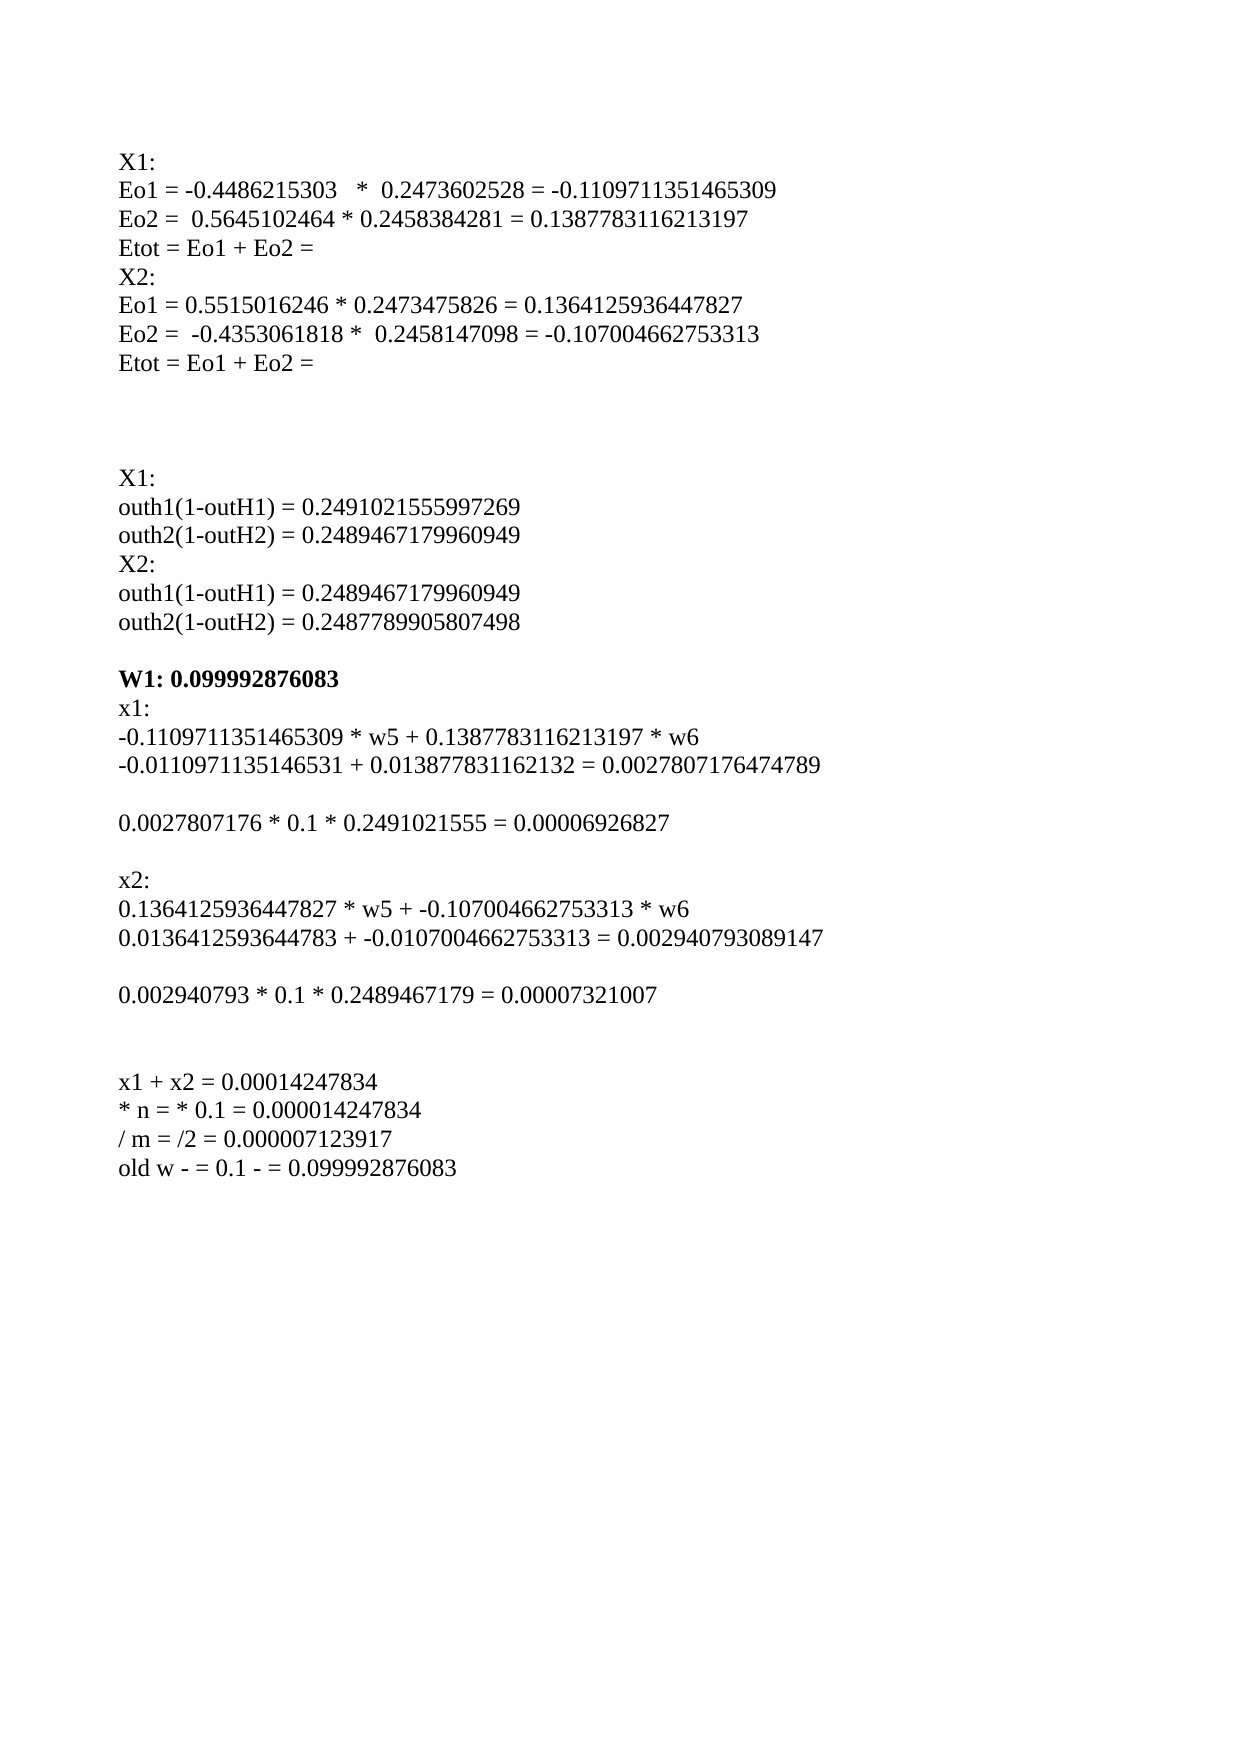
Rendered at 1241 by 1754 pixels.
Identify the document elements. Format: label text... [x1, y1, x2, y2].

text -0.1109711351465309 * w5 + 0.1387783116213197 * w6 [118, 722, 1122, 751]
text / m = /2 = 0.000007123917 [118, 1124, 1122, 1153]
text X1: [118, 147, 1122, 176]
text 0.002940793 * 0.1 * 0.2489467179 = 0.00007321007 [118, 981, 1122, 1009]
text x1 + x2 = 0.00014247834 [118, 1067, 1122, 1096]
text Eo1 = 0.5515016246 * 0.2473475826 = 0.1364125936447827 [118, 291, 1122, 319]
text old w - = 0.1 - = 0.099992876083 [118, 1153, 1122, 1182]
text x1: [118, 693, 1122, 722]
text outh1(1-outH1) = 0.2491021555997269 [118, 492, 1122, 521]
text Etot = Eo1 + Eo2 = [118, 348, 1122, 377]
text Eo1 = -0.4486215303 * 0.2473602528 = -0.1109711351465309 [118, 176, 1122, 204]
text x2: [118, 866, 1122, 894]
text outh1(1-outH1) = 0.2489467179960949 [118, 578, 1122, 607]
text Eo2 = -0.4353061818 * 0.2458147098 = -0.107004662753313 [118, 319, 1122, 348]
text outh2(1-outH2) = 0.2487789905807498 [118, 607, 1122, 636]
text Eo2 = 0.5645102464 * 0.2458384281 = 0.1387783116213197 [118, 204, 1122, 233]
text outh2(1-outH2) = 0.2489467179960949 [118, 521, 1122, 549]
text * n = * 0.1 = 0.000014247834 [118, 1096, 1122, 1124]
text 0.1364125936447827 * w5 + -0.107004662753313 * w6 [118, 894, 1122, 923]
text -0.0110971135146531 + 0.013877831162132 = 0.0027807176474789 [118, 751, 1122, 779]
text X2: [118, 262, 1122, 291]
text X1: [118, 463, 1122, 492]
text Etot = Eo1 + Eo2 = [118, 233, 1122, 262]
text 0.0136412593644783 + -0.0107004662753313 = 0.002940793089147 [118, 923, 1122, 952]
text 0.0027807176 * 0.1 * 0.2491021555 = 0.00006926827 [118, 808, 1122, 837]
text W1: 0.099992876083 [118, 664, 1122, 693]
text X2: [118, 549, 1122, 578]
